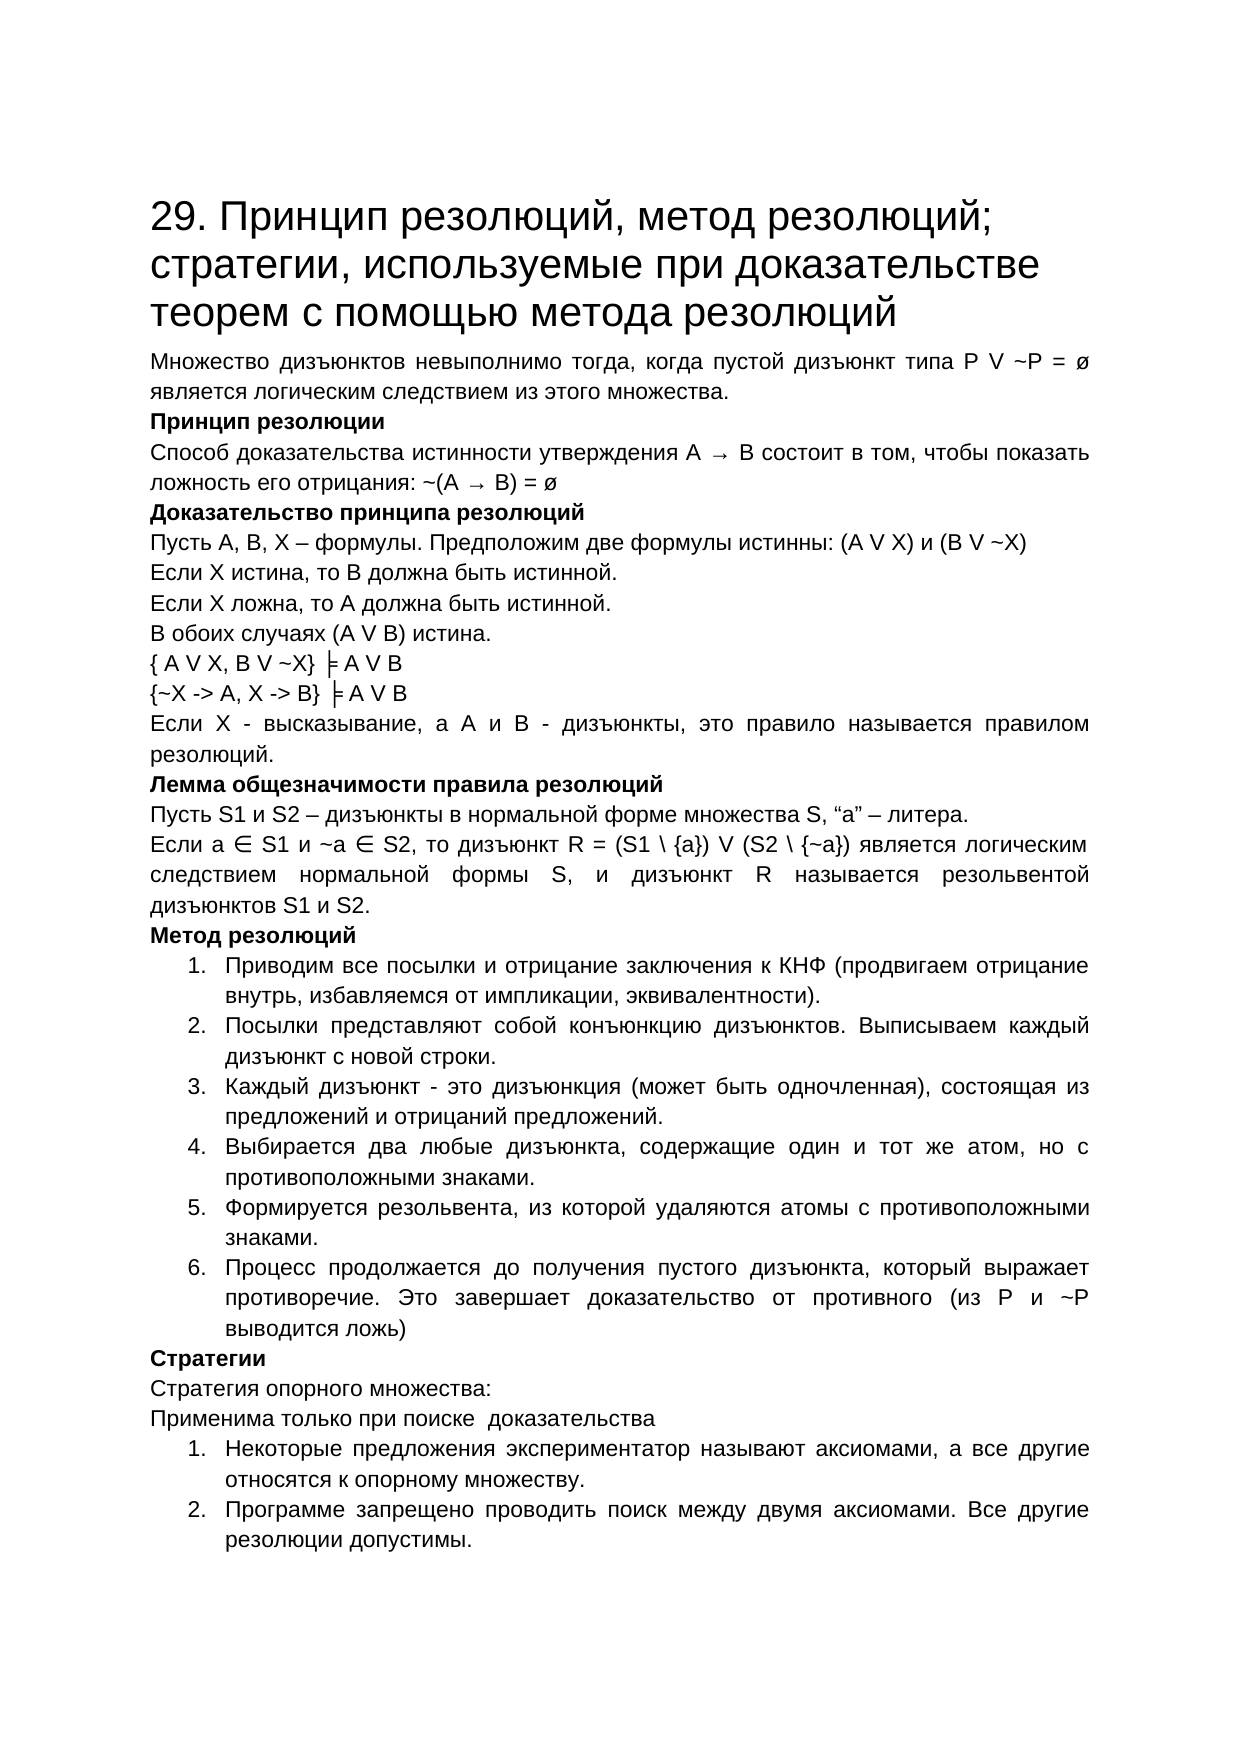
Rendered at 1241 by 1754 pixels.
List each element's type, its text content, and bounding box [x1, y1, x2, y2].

list Каждый дизъюнкт - это дизъюнкция (может быть одночленная), состоящая из предложений и отрицаний предложений. [187, 1073, 1090, 1129]
text { A V X, B V ~X} ╞ A V B [330, 650, 1090, 676]
text Лемма общезначимости правила резолюций [150, 771, 1090, 797]
text Способ доказательства истинности утверждения А → B состоит в том, чтобы показать ложность его отрицания: ~(A → B) = ø [150, 438, 1090, 495]
list Некоторые предложения экспериментатор называют аксиомами, а все другие относятся к опорному множеству. [187, 1435, 1090, 1492]
list Программе запрещено проводить поиск между двумя аксиомами. Все другие резолюции допустимы. [187, 1496, 1090, 1552]
text Пусть A, B, X – формулы. Предположим две формулы истинны: (A V X) и (B V ~X) [150, 529, 1090, 556]
text Если а ∈ S1 и ~a ∈ S2, то дизъюнкт R = (S1 \ {a}) V (S2 \ {~a}) является логическим следствием нормальной формы S, и дизъюнкт R называется резольвентой дизъюнктов S1 и S2. [150, 831, 1090, 918]
list Выбирается два любые дизъюнкта, содержащие один и тот же атом, но с противоположными знаками. [187, 1133, 1090, 1190]
list Посылки представляют собой конъюнкцию дизъюнктов. Выписываем каждый дизъюнкт с новой строки. [187, 1012, 1090, 1069]
text Стратегии [150, 1345, 1090, 1371]
text Множество дизъюнктов невыполнимо тогда, когда пустой дизъюнкт типа P V ~P = ø является логическим следствием из этого множества. [150, 348, 1090, 404]
list Процесс продолжается до получения пустого дизъюнкта, который выражает противоречие. Это завершает доказательство от противного (из Р и ~Р выводится ложь) [187, 1254, 1090, 1341]
list Приводим все посылки и отрицание заключения к КНФ (продвигаем отрицание внутрь, избавляемся от импликации, эквивалентности). [187, 952, 1090, 1009]
text Доказательство принципа резолюций [150, 499, 1090, 525]
text { A V X, B V ~X} ╞ A V B [150, 650, 328, 676]
subtitle 29. Принцип резолюций, метод резолюций; стратегии, используемые при доказательстве теорем с помощью метода резолюций [150, 192, 1090, 335]
text {~X -> A, X -> B} ╞ A V B [150, 680, 333, 707]
text Если Х истина, то В должна быть истинной. [150, 559, 1090, 586]
text Принцип резолюции [150, 408, 1090, 435]
text Если Х - высказывание, а А и В - дизъюнкты, это правило называется правилом резолюций. [150, 710, 1090, 767]
text Метод резолюций [150, 922, 1090, 948]
text В обоих случаях (А V B) истина. [150, 620, 1090, 646]
text Стратегия опорного множества: [150, 1375, 1090, 1401]
text Пусть S1 и S2 – дизъюнкты в нормальной форме множества S, “a” – литера. [150, 801, 1090, 827]
text Применима только при поиске доказательства [150, 1405, 1090, 1432]
text Если Х ложна, то А должна быть истинной. [150, 589, 1090, 616]
text {~X -> A, X -> B} ╞ A V B [335, 680, 1090, 707]
list Формируется резольвента, из которой удаляются атомы с противоположными знаками. [187, 1194, 1090, 1250]
